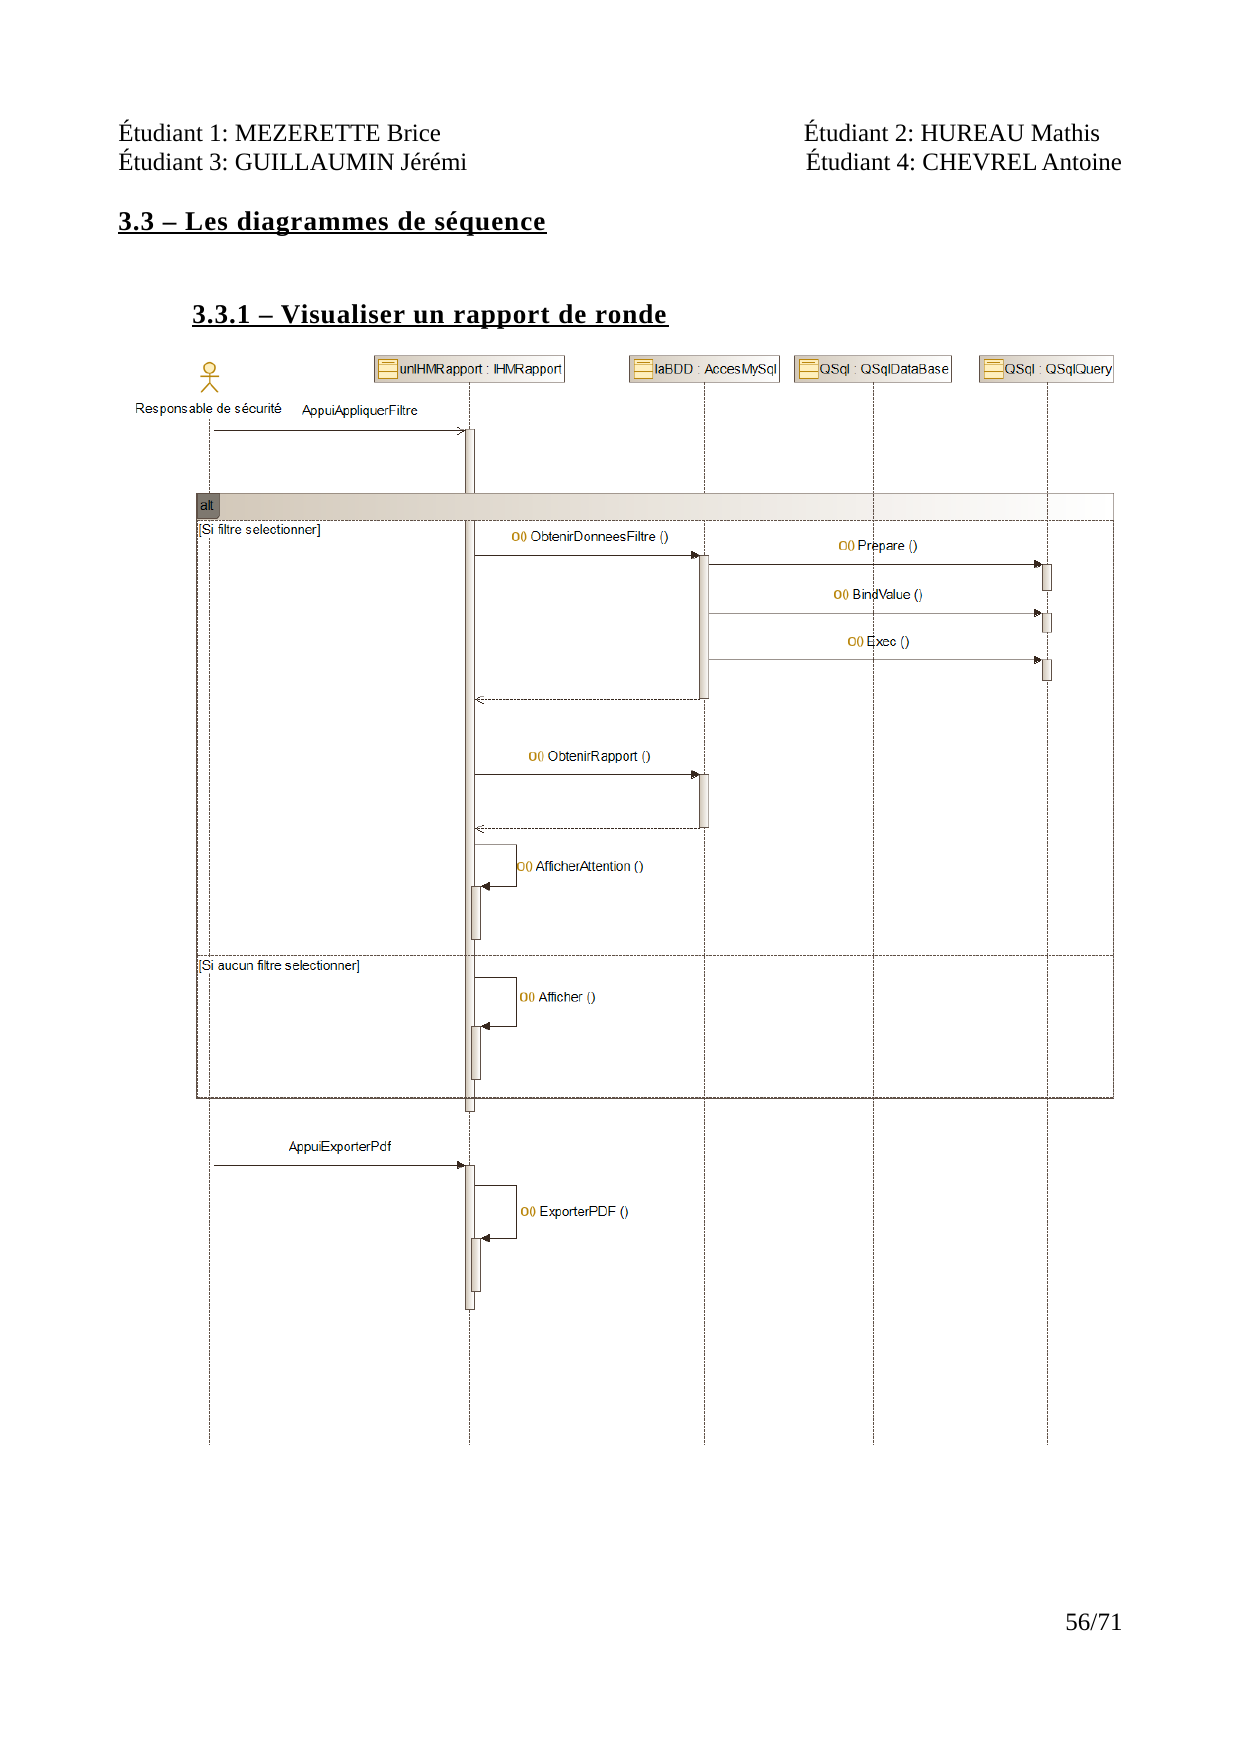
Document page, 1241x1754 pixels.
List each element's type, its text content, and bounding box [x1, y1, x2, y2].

text 3.3.1 – Visualiser un rapport de ronde [118, 298, 1122, 329]
picture [118, 346, 1123, 1454]
subtitle 3.3 – Les diagrammes de séquence [118, 205, 1122, 236]
